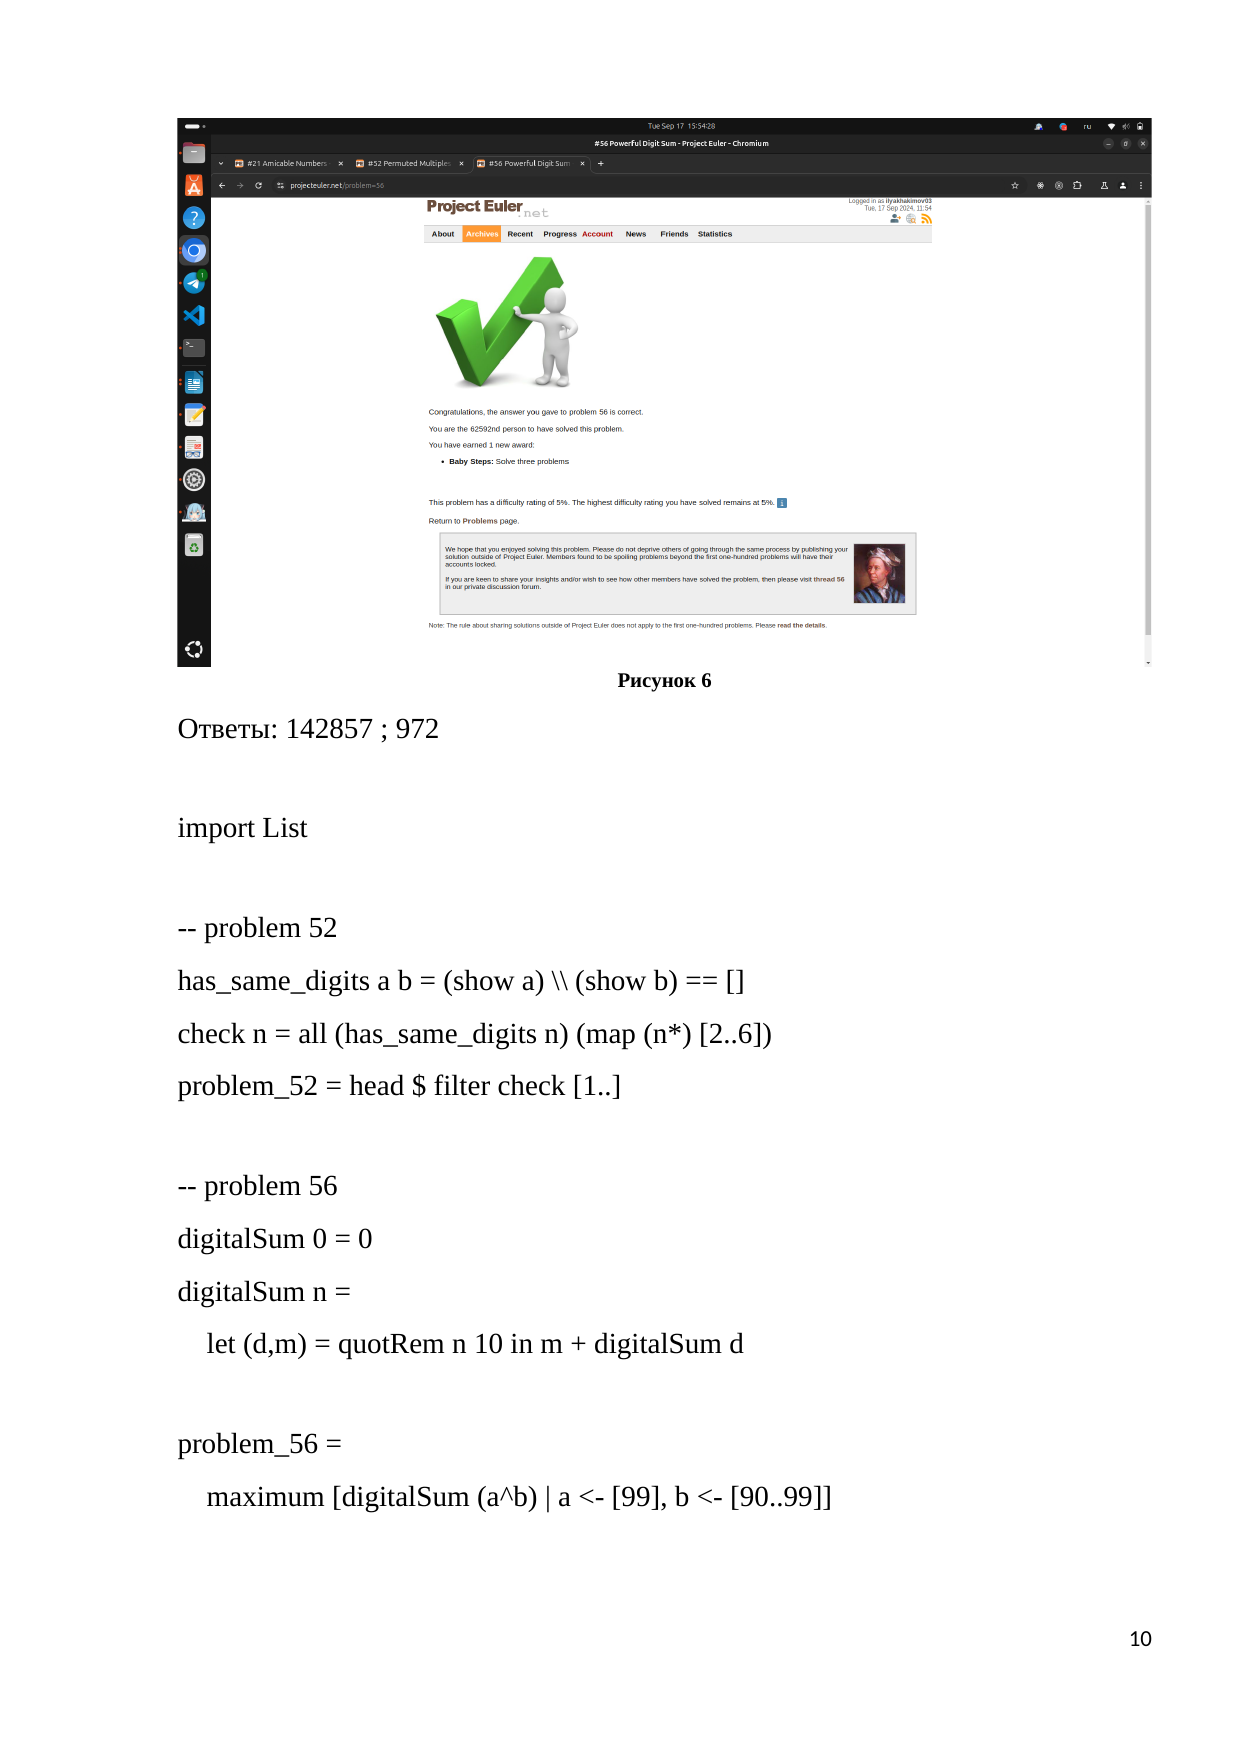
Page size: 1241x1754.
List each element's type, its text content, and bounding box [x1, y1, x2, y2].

text -- problem 56 [177, 1168, 1152, 1202]
text digitalSum 0 = 0 [177, 1221, 1152, 1254]
text import List [177, 810, 1152, 844]
text problem_56 = [177, 1426, 1152, 1460]
text maximum [digitalSum (a^b) | a <- [99], b <- [90..99]] [177, 1479, 1152, 1513]
text has_same_digits a b = (show a) \\ (show b) == [] [177, 963, 1152, 996]
text -- problem 52 [177, 910, 1152, 944]
text Ответы: 142857 ; 972 [177, 711, 1152, 744]
text problem_52 = head $ filter check [1..] [177, 1068, 1152, 1102]
text let (d,m) = quotRem n 10 in m + digitalSum d [177, 1327, 1152, 1360]
text check n = all (has_same_digits n) (map (n*) [2..6]) [177, 1016, 1152, 1049]
picture [177, 118, 1152, 667]
text digitalSum n = [177, 1274, 1152, 1307]
text Рисунок 6 [177, 667, 1152, 692]
